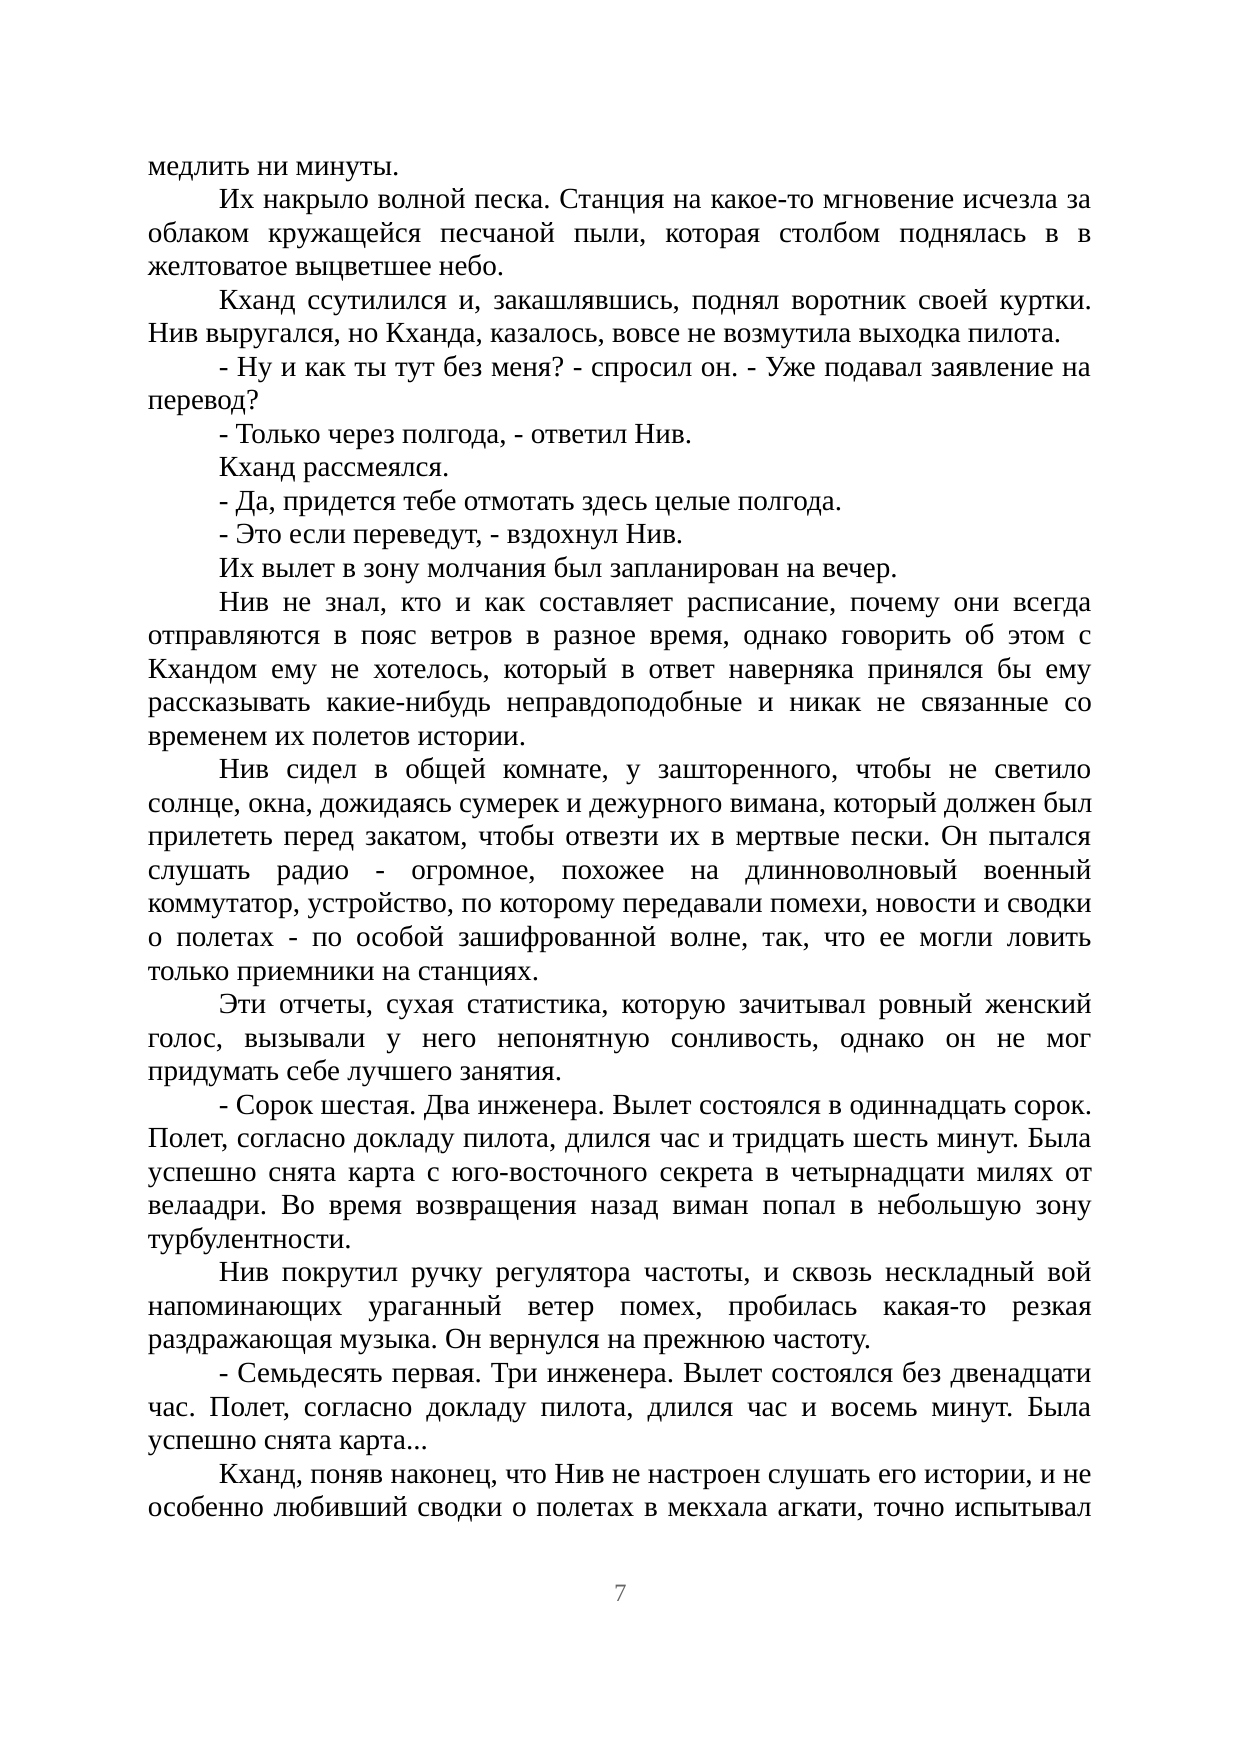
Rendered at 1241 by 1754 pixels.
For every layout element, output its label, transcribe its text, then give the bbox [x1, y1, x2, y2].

text Кханд ссутилился и, закашлявшись, поднял воротник своей куртки. Нив выругался, но Кханда, казалось, вовсе не возмутила выходка пилота. [148, 282, 1093, 349]
text медлить ни минуты. [148, 148, 1093, 181]
text Нив покрутил ручку регулятора частоты, и сквозь нескладный вой напоминающих ураганный ветер помех, пробилась какая-то резкая раздражающая музыка. Он вернулся на прежнюю частоту. [148, 1254, 1093, 1355]
text Нив сидел в общей комнате, у зашторенного, чтобы не светило солнце, окна, дожидаясь сумерек и дежурного вимана, который должен был прилететь перед закатом, чтобы отвезти их в мертвые пески. Он пытался слушать радио - огромное, похожее на длинноволновый военный коммутатор, устройство, по которому передавали помехи, новости и сводки о полетах - по особой зашифрованной волне, так, что ее могли ловить только приемники на станциях. [148, 751, 1093, 986]
text - Да, придется тебе отмотать здесь целые полгода. [148, 483, 1093, 517]
text Кханд рассмеялся. [148, 449, 1093, 483]
text - Ну и как ты тут без меня? - спросил он. - Уже подавал заявление на перевод? [148, 349, 1093, 416]
text - Сорок шестая. Два инженера. Вылет состоялся в одиннадцать сорок. Полет, согласно докладу пилота, длился час и тридцать шесть минут. Была успешно снята карта с юго-восточного секрета в четырнадцати милях от велаадри. Во время возвращения назад виман попал в небольшую зону турбулентности. [148, 1087, 1093, 1254]
text - Только через полгода, - ответил Нив. [148, 416, 1093, 449]
text Их накрыло волной песка. Станция на какое-то мгновение исчезла за облаком кружащейся песчаной пыли, которая столбом поднялась в в желтоватое выцветшее небо. [148, 181, 1093, 282]
text - Семьдесять первая. Три инженера. Вылет состоялся без двенадцати час. Полет, согласно докладу пилота, длился час и восемь минут. Была успешно снята карта... [148, 1355, 1093, 1456]
text - Это если переведут, - вздохнул Нив. [148, 517, 1093, 550]
text Их вылет в зону молчания был запланирован на вечер. [148, 550, 1093, 584]
text Кханд, поняв наконец, что Нив не настроен слушать его истории, и не особенно любивший сводки о полетах в мекхала агкати, точно испытывал [148, 1456, 1093, 1523]
text Эти отчеты, сухая статистика, которую зачитывал ровный женский голос, вызывали у него непонятную сонливость, однако он не мог придумать себе лучшего занятия. [148, 986, 1093, 1087]
text Нив не знал, кто и как составляет расписание, почему они всегда отправляются в пояс ветров в разное время, однако говорить об этом с Кхандом ему не хотелось, который в ответ наверняка принялся бы ему рассказывать какие-нибудь неправдоподобные и никак не связанные со временем их полетов истории. [148, 584, 1093, 751]
